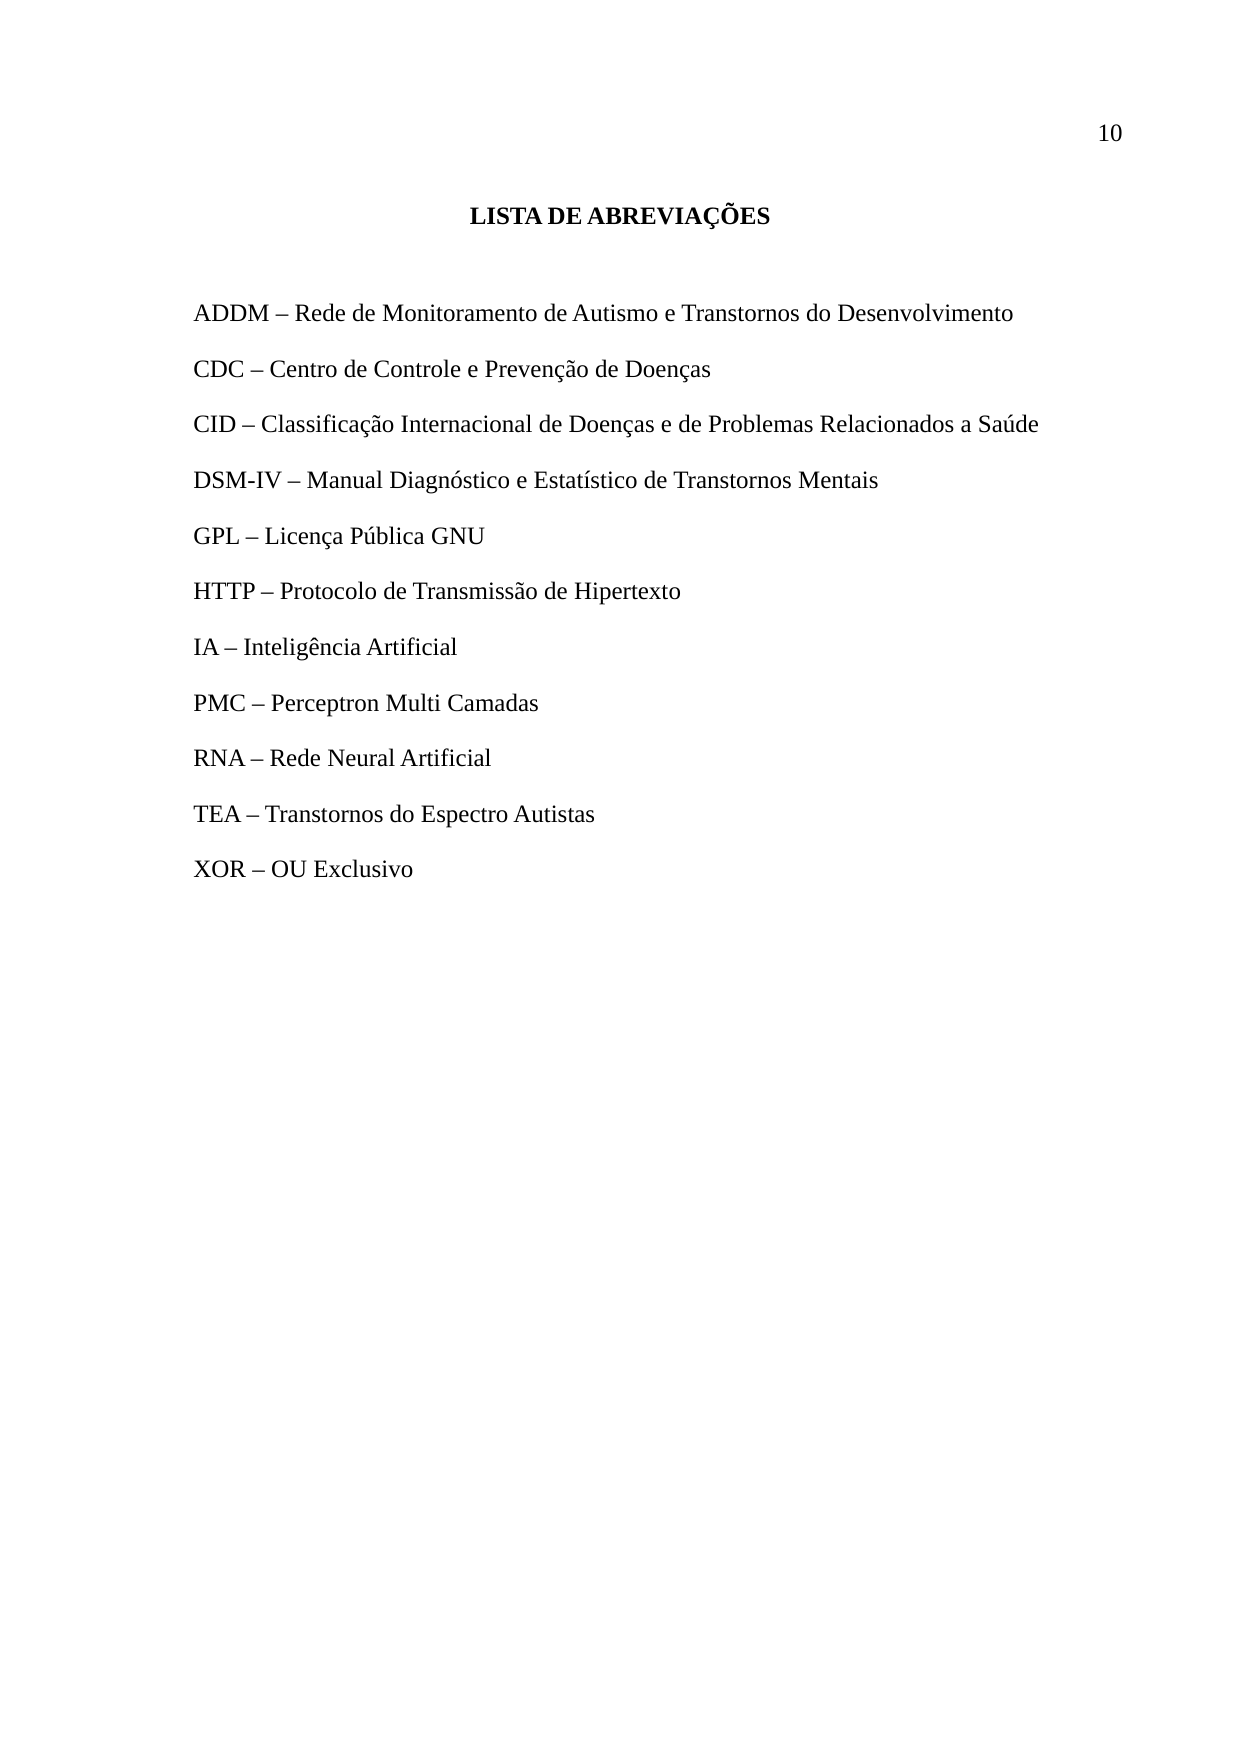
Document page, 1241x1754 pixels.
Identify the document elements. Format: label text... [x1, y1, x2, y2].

text IA – Inteligência Artificial [118, 632, 1122, 661]
text XOR – OU Exclusivo [118, 854, 1122, 883]
text CID – Classificação Internacional de Doenças e de Problemas Relacionados a Saúde [118, 409, 1122, 438]
text RNA – Rede Neural Artificial [118, 743, 1122, 772]
text GPL – Licença Pública GNU [118, 521, 1122, 549]
text PMC – Perceptron Multi Camadas [118, 688, 1122, 716]
text TEA – Transtornos do Espectro Autistas [118, 799, 1122, 828]
text DSM-IV – Manual Diagnóstico e Estatístico de Transtornos Mentais [118, 465, 1122, 494]
subtitle Lista de abreviações [118, 201, 1122, 230]
text ADDM – Rede de Monitoramento de Autismo e Transtornos do Desenvolvimento [118, 298, 1122, 327]
text HTTP – Protocolo de Transmissão de Hipertexto [118, 576, 1122, 605]
text CDC – Centro de Controle e Prevenção de Doenças [118, 354, 1122, 383]
